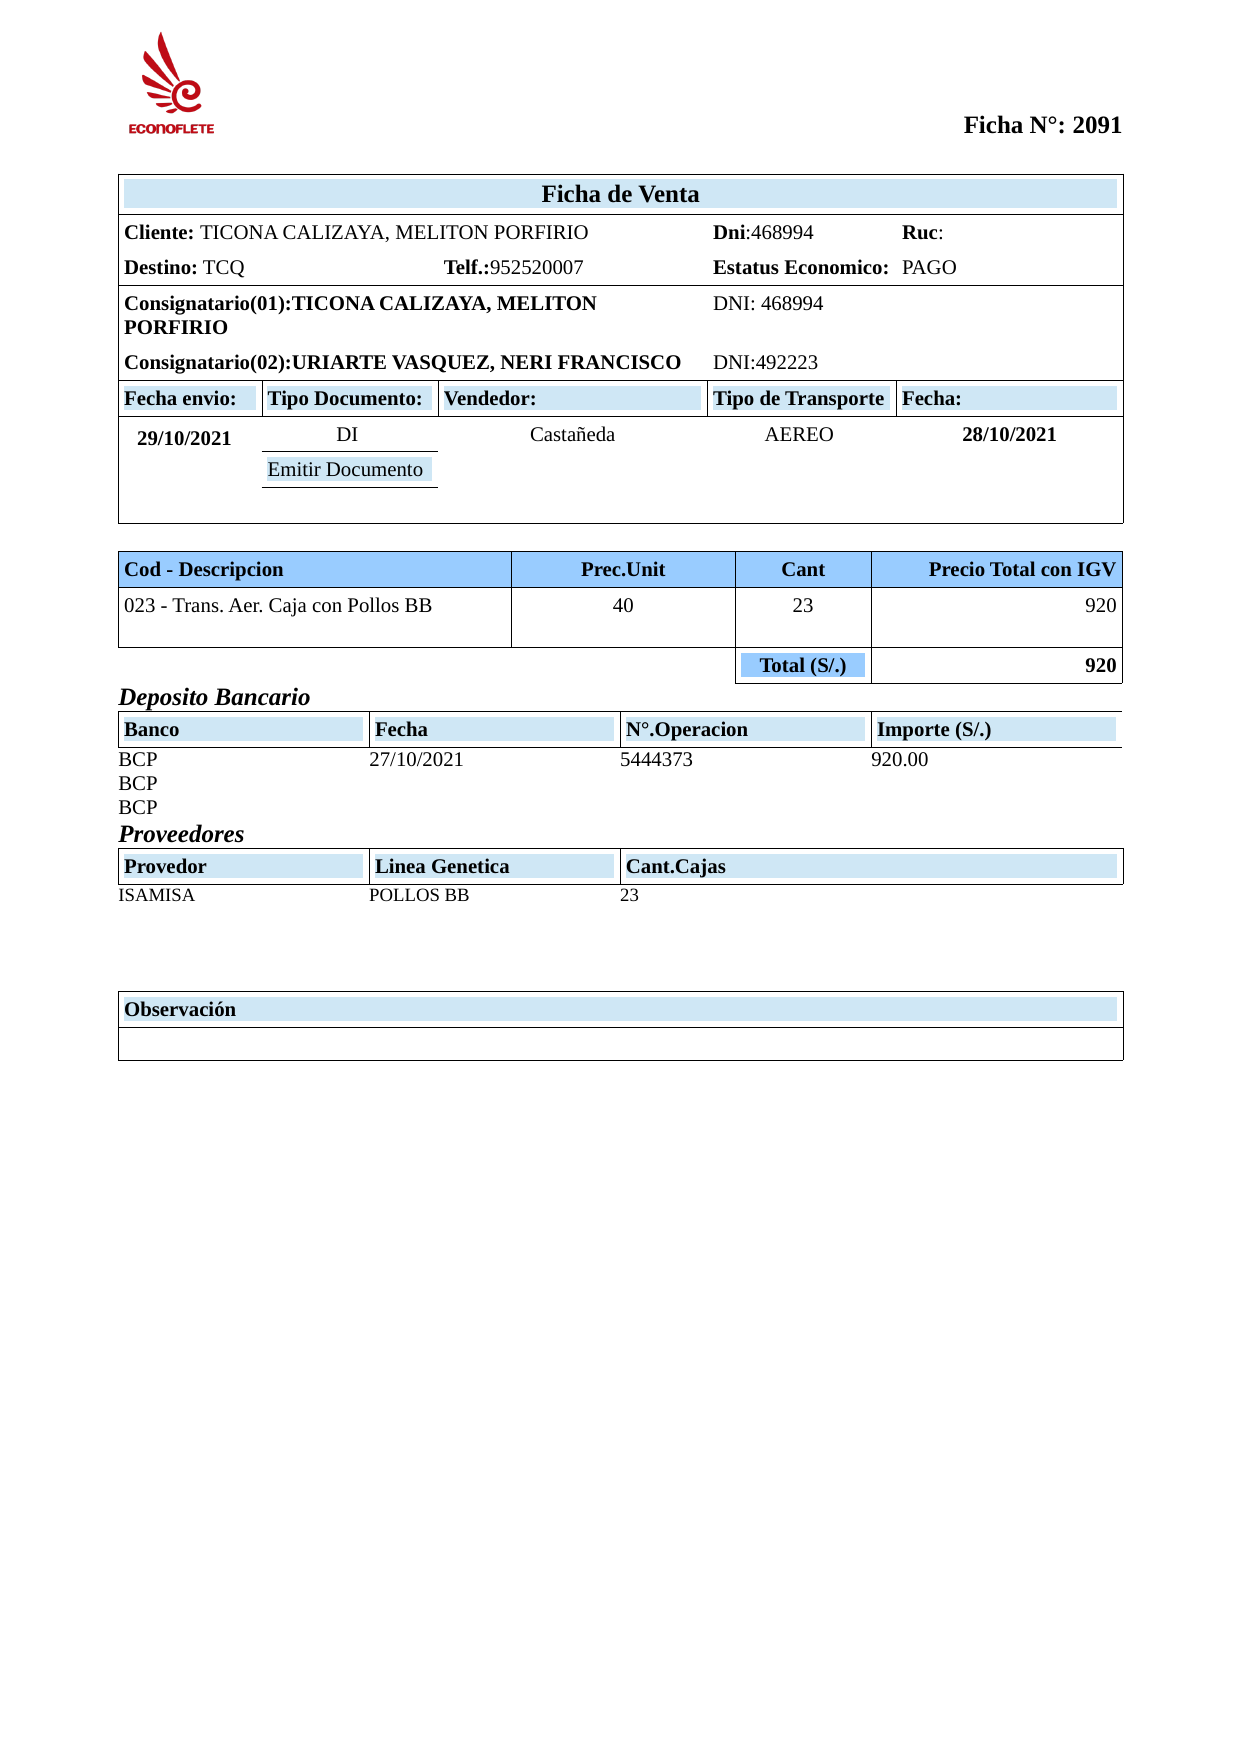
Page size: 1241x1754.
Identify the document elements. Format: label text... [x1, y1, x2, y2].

table_cell [620, 970, 1123, 991]
table_cell Consignatario(02):URIARTE VASQUEZ, NERI FRANCISCO [119, 345, 707, 380]
table_header Cod - Descripcion [119, 552, 511, 587]
table_cell Estatus Economico: [707, 249, 896, 285]
table_cell Consignatario(01):TICONA CALIZAYA, MELITON PORFIRIO [119, 286, 707, 344]
table_cell [620, 905, 1123, 927]
table_cell [262, 488, 438, 523]
table_cell Telf.:952520007 [438, 249, 707, 285]
table_cell DNI:492223 [707, 345, 1123, 380]
table_cell 29/10/2021 [119, 417, 262, 523]
table_cell BCP [118, 771, 369, 795]
table_cell [118, 927, 369, 948]
table_cell [620, 927, 1123, 948]
table_cell [369, 905, 620, 927]
table_cell POLLOS BB [369, 885, 620, 905]
table_cell [369, 795, 620, 819]
table_cell [118, 648, 511, 682]
table_cell [118, 948, 369, 970]
table_header Prec.Unit [512, 552, 735, 587]
text Deposito Bancario [118, 682, 1122, 711]
table_cell BCP [118, 748, 369, 771]
table_cell DNI: 468994 [707, 286, 1123, 344]
table_cell Castañeda [438, 417, 707, 523]
table_cell BCP [118, 795, 369, 819]
table_cell [620, 948, 1123, 970]
table_cell [369, 927, 620, 948]
table_cell DI [262, 417, 438, 451]
table_cell [511, 648, 735, 682]
table_cell 5444373 [620, 748, 871, 771]
table_cell 920 [872, 648, 1122, 682]
table_cell 023 - Trans. Aer. Caja con Pollos BB [119, 588, 511, 647]
table_cell [871, 771, 1122, 795]
table_cell [871, 795, 1122, 819]
table_cell AEREO [707, 417, 896, 523]
table_cell [620, 795, 871, 819]
table_cell Vendedor: [439, 381, 707, 416]
table_header Banco [119, 712, 369, 747]
table_header N°.Operacion [621, 712, 871, 747]
table_cell [620, 771, 871, 795]
table_cell [118, 905, 369, 927]
table_cell [119, 1028, 1123, 1060]
text Proveedores [118, 819, 1122, 848]
table_cell Tipo Documento: [263, 381, 438, 416]
table_cell 920 [872, 588, 1122, 647]
table_cell 23 [620, 885, 1123, 905]
table_cell Tipo de Transporte [708, 381, 896, 416]
table_cell 28/10/2021 [896, 417, 1123, 523]
table_cell 23 [736, 588, 871, 647]
table_header Cant [736, 552, 871, 587]
table_cell PAGO [896, 249, 1123, 285]
table_header Observación [119, 992, 1123, 1027]
table_cell [369, 771, 620, 795]
table_header Linea Genetica [370, 849, 620, 883]
table_header Cant.Cajas [621, 849, 1123, 883]
table_cell Destino: TCQ [119, 249, 438, 285]
table_cell Total (S/.) [736, 648, 871, 682]
table_cell Cliente: TICONA CALIZAYA, MELITON PORFIRIO [119, 215, 707, 249]
table_header Precio Total con IGV [872, 552, 1122, 587]
table_cell Ruc: [896, 215, 1123, 249]
table_cell [369, 948, 620, 970]
table_header Ficha de Venta [119, 175, 1123, 214]
table_header Importe (S/.) [872, 712, 1122, 747]
table_cell Fecha envio: [119, 381, 262, 416]
table_cell [118, 970, 369, 991]
table_cell 920.00 [871, 748, 1122, 771]
table_header Provedor [119, 849, 369, 883]
picture [118, 31, 225, 134]
table_cell Emitir Documento [262, 452, 438, 487]
table_header Fecha [370, 712, 620, 747]
table_cell ISAMISA [118, 885, 369, 905]
table_cell 40 [512, 588, 735, 647]
table_cell [369, 970, 620, 991]
table_cell Fecha: [897, 381, 1123, 416]
table_cell 27/10/2021 [369, 748, 620, 771]
table_cell Dni:468994 [707, 215, 896, 249]
